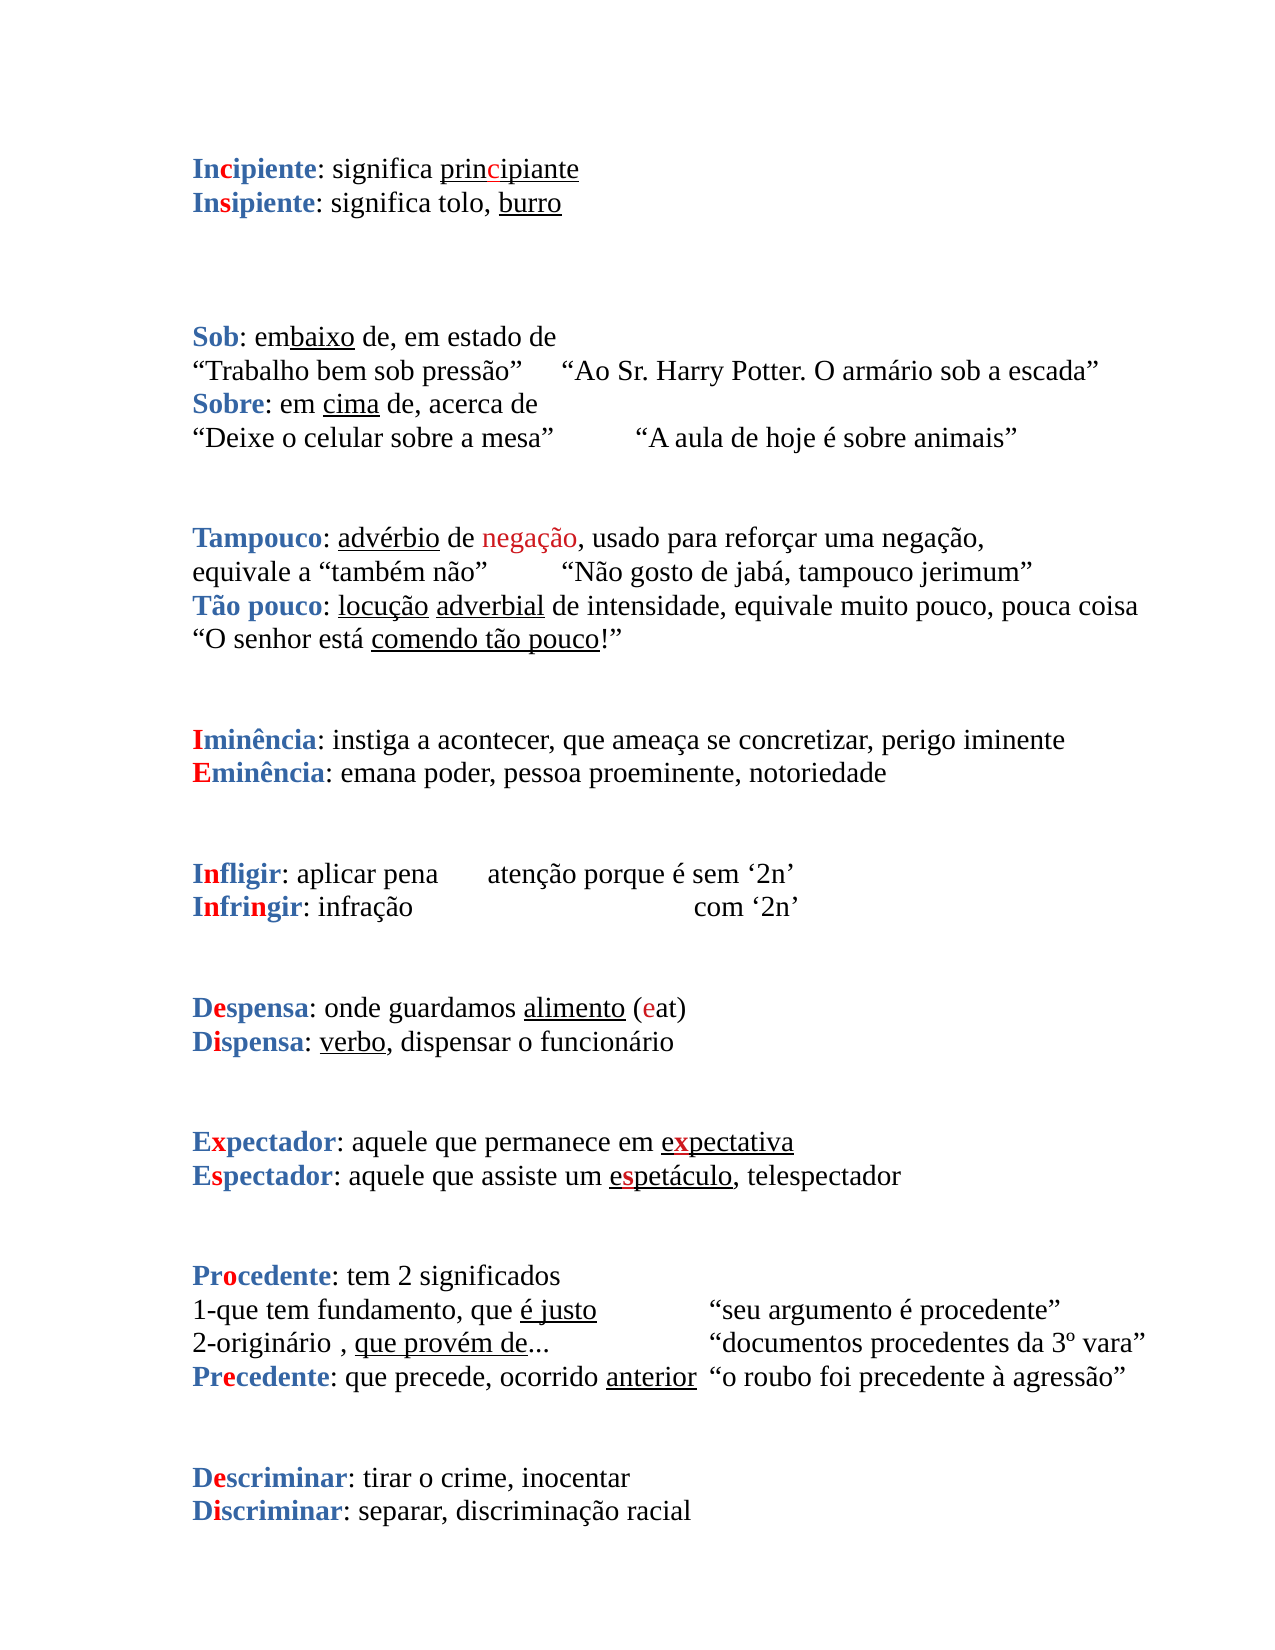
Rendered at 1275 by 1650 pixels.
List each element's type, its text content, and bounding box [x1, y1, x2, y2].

text Sobre: em cima de, acerca de [118, 386, 1193, 420]
text Sob: embaixo de, em estado de [118, 319, 1193, 353]
text Expectador: aquele que permanece em expectativa [118, 1124, 1193, 1158]
text Espectador: aquele que assiste um espetáculo, telespectador [118, 1158, 1193, 1191]
text Precedente: que precede, ocorrido anterior “o roubo foi precedente à agressão” [118, 1359, 1193, 1393]
text Despensa: onde guardamos alimento (eat) [118, 990, 1193, 1024]
text “Trabalho bem sob pressão” “Ao Sr. Harry Potter. O armário sob a escada” [118, 353, 1193, 386]
text Descriminar: tirar o crime, inocentar [118, 1460, 1193, 1493]
text Tampouco: advérbio de negação, usado para reforçar uma negação, [118, 521, 1193, 554]
text Infringir: infração com ‘2n’ [118, 889, 1193, 923]
text equivale a “também não” “Não gosto de jabá, tampouco jerimum” [118, 554, 1193, 588]
text Dispensa: verbo, dispensar o funcionário [118, 1024, 1193, 1057]
text Insipiente: significa tolo, burro [118, 185, 1193, 219]
text Eminência: emana poder, pessoa proeminente, notoriedade [118, 755, 1193, 789]
text 1-que tem fundamento, que é justo “seu argumento é procedente” 2-originário , que provém de... “documentos procedentes da 3º vara” [118, 1292, 1193, 1359]
text Discriminar: separar, discriminação racial [118, 1493, 1193, 1527]
text Infligir: aplicar pena atenção porque é sem ‘2n’ [118, 856, 1193, 889]
text Procedente: tem 2 significados [118, 1258, 1193, 1292]
text Iminência: instiga a acontecer, que ameaça se concretizar, perigo iminente [118, 722, 1193, 755]
text “Deixe o celular sobre a mesa” “A aula de hoje é sobre animais” [118, 420, 1193, 453]
text “O senhor está comendo tão pouco!” [118, 621, 1193, 655]
text Tão pouco: locução adverbial de intensidade, equivale muito pouco, pouca coisa [118, 588, 1193, 621]
text Incipiente: significa principiante [118, 152, 1193, 185]
